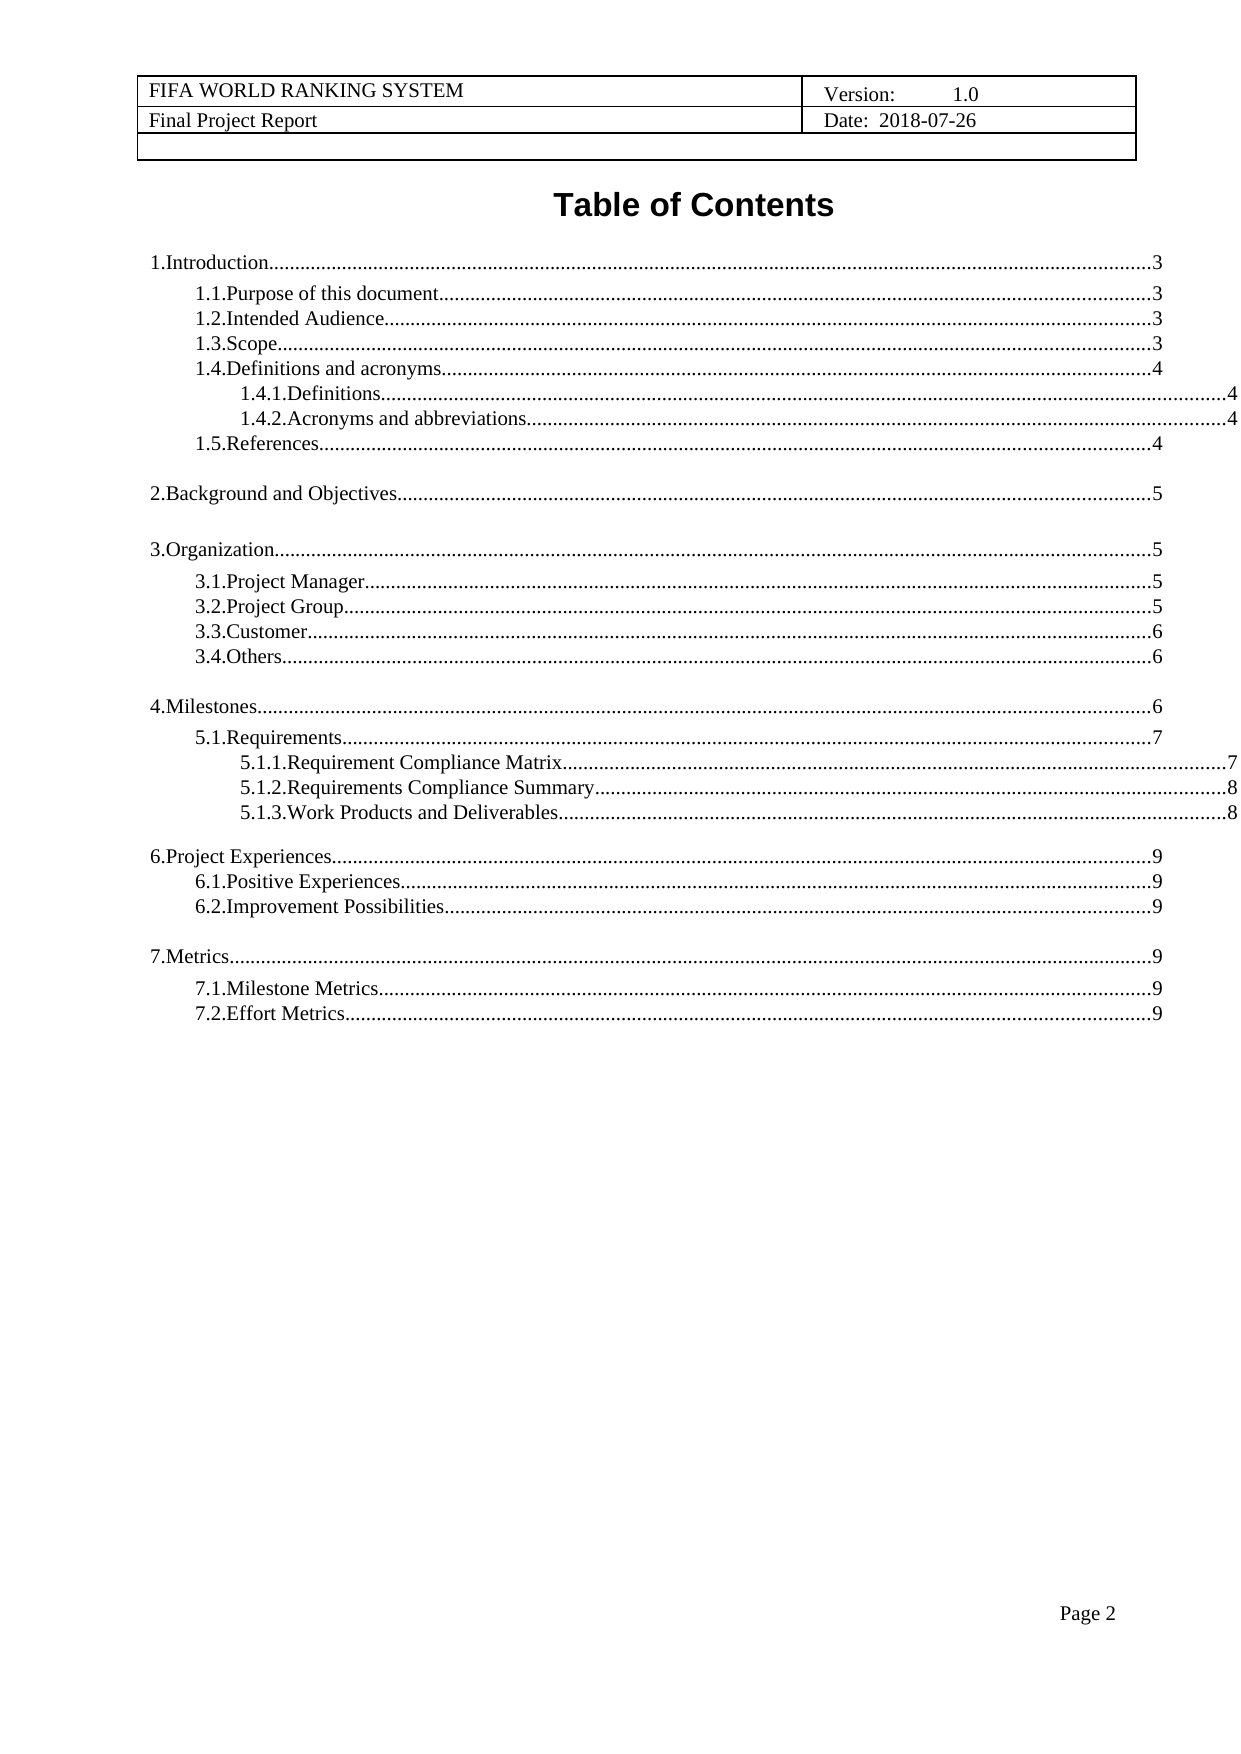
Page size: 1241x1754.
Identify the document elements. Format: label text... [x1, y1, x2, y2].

text 6.Project Experiences 9 [150, 843, 1162, 868]
text 7.Metrics 9 [150, 943, 1162, 968]
text 5.1.Requirements 7 [195, 724, 1162, 749]
text 3.3.Customer 6 [195, 618, 1162, 643]
text 3.4.Others 6 [195, 643, 1162, 668]
text 1.4.2.Acronyms and abbreviations 4 [240, 405, 1237, 430]
text 6.2.Improvement Possibilities 9 [195, 893, 1162, 918]
text 5.1.1.Requirement Compliance Matrix 7 [240, 749, 1237, 774]
text 1.4.1.Definitions 4 [240, 380, 1237, 405]
text 1.5.References 4 [195, 430, 1162, 455]
text 3.1.Project Manager 5 [195, 568, 1162, 593]
subtitle Table of Contents [150, 185, 1237, 224]
text 5.1.3.Work Products and Deliverables 8 [240, 799, 1237, 824]
text 1.Introduction 3 [150, 249, 1162, 274]
text 4.Milestones. 6 [150, 693, 1162, 718]
text 1.3.Scope 3 [195, 330, 1162, 355]
text 1.2.Intended Audience 3 [195, 305, 1162, 330]
text 3.Organization 5 [150, 536, 1162, 561]
text 1.1.Purpose of this document 3 [195, 280, 1162, 305]
text 3.2.Project Group 5 [195, 593, 1162, 618]
text 7.1.Milestone Metrics 9 [195, 974, 1162, 999]
text 5.1.2.Requirements Compliance Summary 8 [240, 774, 1237, 799]
text 2.Background and Objectives 5 [150, 480, 1162, 505]
text 6.1.Positive Experiences 9 [195, 868, 1162, 893]
text 7.2.Effort Metrics 9 [195, 999, 1162, 1024]
text 1.4.Definitions and acronyms 4 [195, 355, 1162, 380]
